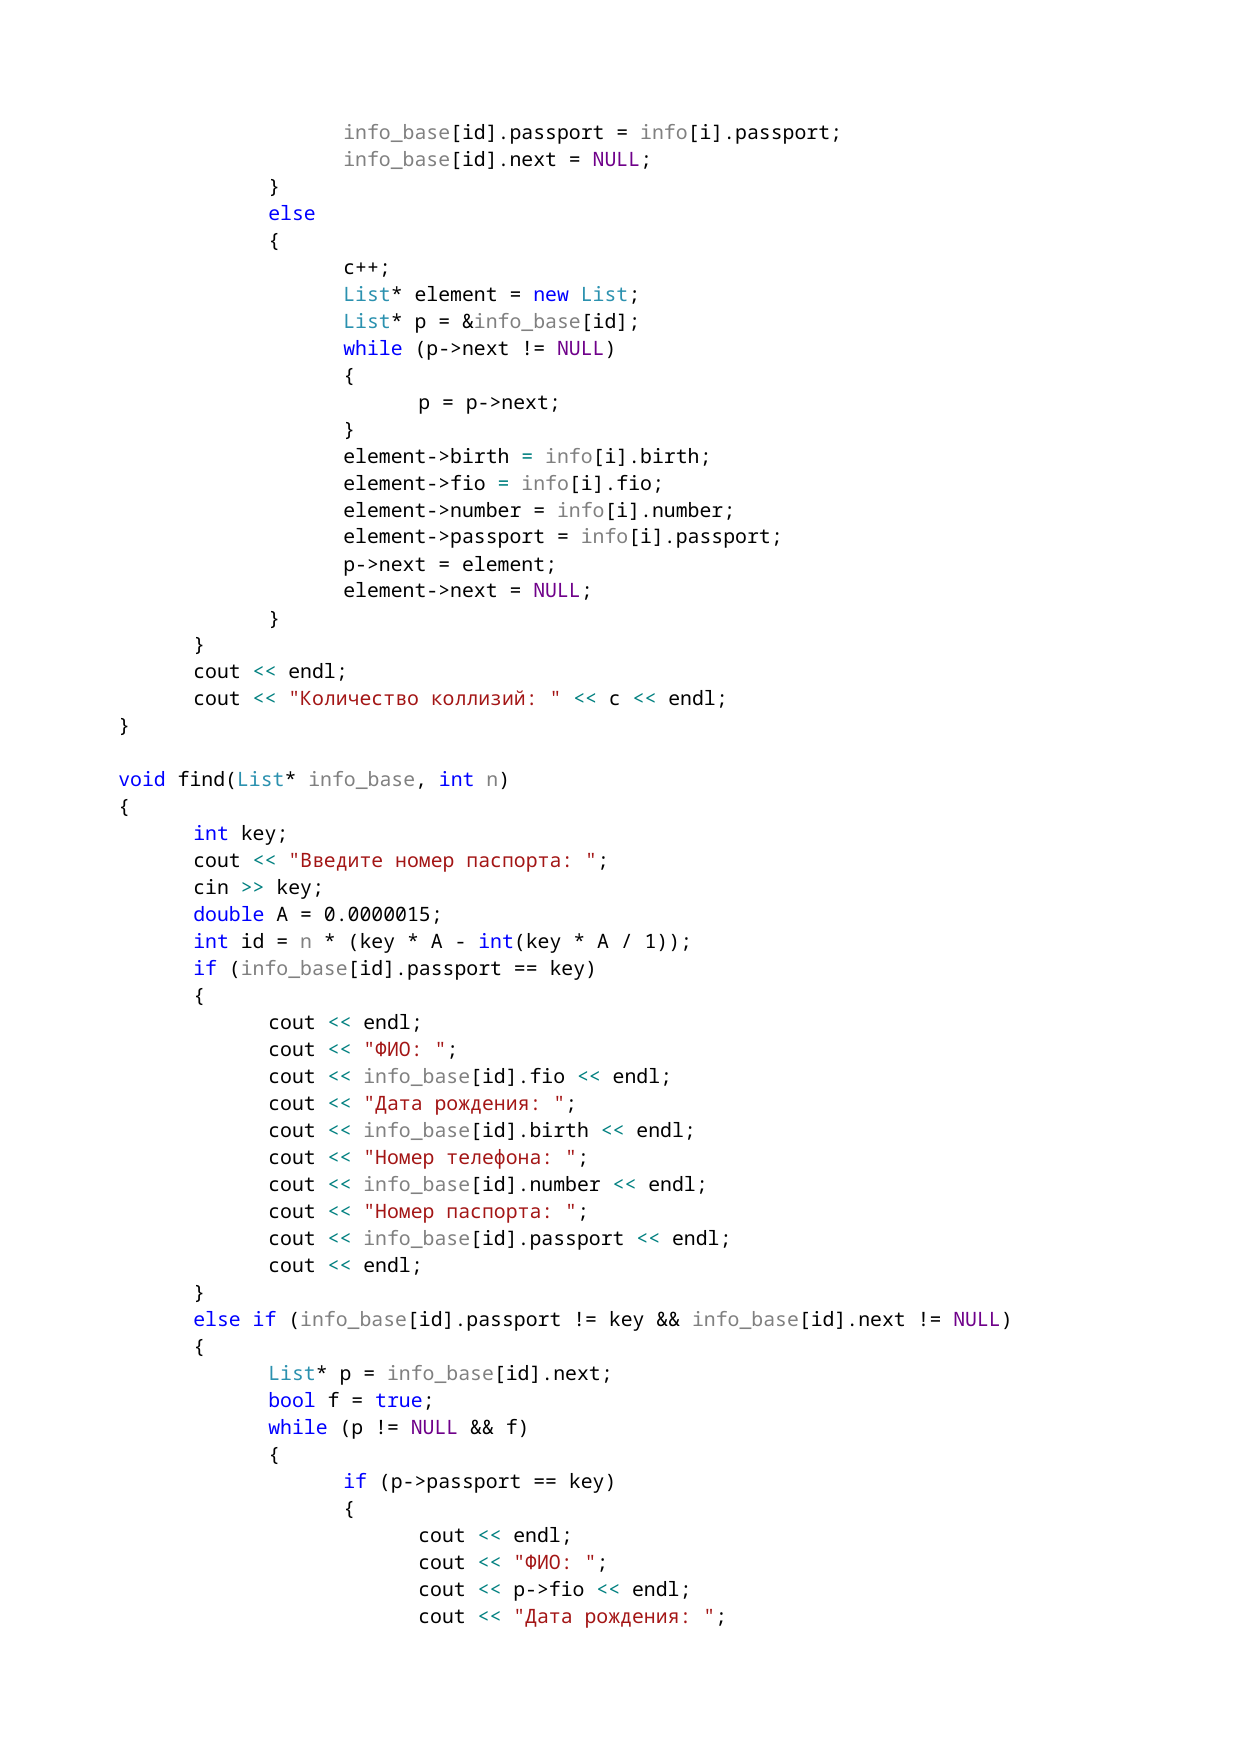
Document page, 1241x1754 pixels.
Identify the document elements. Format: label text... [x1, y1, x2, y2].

text } [118, 1278, 1122, 1305]
text info_base[id].passport = info[i].passport; [118, 118, 1122, 145]
text cout << endl; [118, 1008, 1122, 1035]
text element->number = info[i].number; [118, 496, 1122, 523]
text int key; [118, 819, 1122, 847]
text cout << endl; [118, 1521, 1122, 1548]
text cout << endl; [118, 658, 1122, 685]
text cout << info_base[id].fio << endl; [118, 1062, 1122, 1089]
text element->next = NULL; [118, 577, 1122, 604]
text if (p->passport == key) [118, 1467, 1122, 1494]
text List* p = &info_base[id]; [118, 307, 1122, 334]
text cout << "Номер паспорта: "; [118, 1197, 1122, 1224]
text int id = n * (key * A - int(key * A / 1)); [118, 927, 1122, 954]
text cout << info_base[id].passport << endl; [118, 1224, 1122, 1251]
text { [118, 793, 1122, 819]
text { [118, 226, 1122, 253]
text element->fio = info[i].fio; [118, 469, 1122, 496]
text { [118, 1332, 1122, 1359]
text cout << "Количество коллизий: " << c << endl; [118, 685, 1122, 712]
text cout << "Номер телефона: "; [118, 1143, 1122, 1170]
text } [118, 631, 1122, 658]
text } [118, 604, 1122, 631]
text List* element = new List; [118, 280, 1122, 307]
text cout << endl; [118, 1251, 1122, 1278]
text while (p != NULL && f) [118, 1413, 1122, 1440]
text cout << "ФИО: "; [118, 1548, 1122, 1575]
text info_base[id].next = NULL; [118, 145, 1122, 172]
text element->passport = info[i].passport; [118, 523, 1122, 550]
text p->next = element; [118, 550, 1122, 577]
text cout << p->fio << endl; [118, 1575, 1122, 1602]
text cout << info_base[id].birth << endl; [118, 1116, 1122, 1143]
text cout << "Дата рождения: "; [118, 1089, 1122, 1116]
text cin >> key; [118, 873, 1122, 901]
text element->birth = info[i].birth; [118, 442, 1122, 469]
text p = p->next; [118, 388, 1122, 415]
text cout << "Введите номер паспорта: "; [118, 847, 1122, 873]
text if (info_base[id].passport == key) [118, 954, 1122, 981]
text { [118, 981, 1122, 1008]
text else if (info_base[id].passport != key && info_base[id].next != NULL) [118, 1305, 1122, 1332]
text cout << info_base[id].number << endl; [118, 1170, 1122, 1197]
text bool f = true; [118, 1386, 1122, 1413]
text double A = 0.0000015; [118, 901, 1122, 927]
text cout << "ФИО: "; [118, 1035, 1122, 1062]
text } [118, 172, 1122, 199]
text void find(List* info_base, int n) [118, 766, 1122, 793]
text { [118, 1440, 1122, 1467]
text cout << "Дата рождения: "; [118, 1602, 1122, 1629]
text else [118, 199, 1122, 226]
text while (p->next != NULL) [118, 334, 1122, 361]
text List* p = info_base[id].next; [118, 1359, 1122, 1386]
text c++; [118, 253, 1122, 280]
text } [118, 415, 1122, 442]
text } [118, 712, 1122, 739]
text { [118, 361, 1122, 388]
text { [118, 1494, 1122, 1521]
